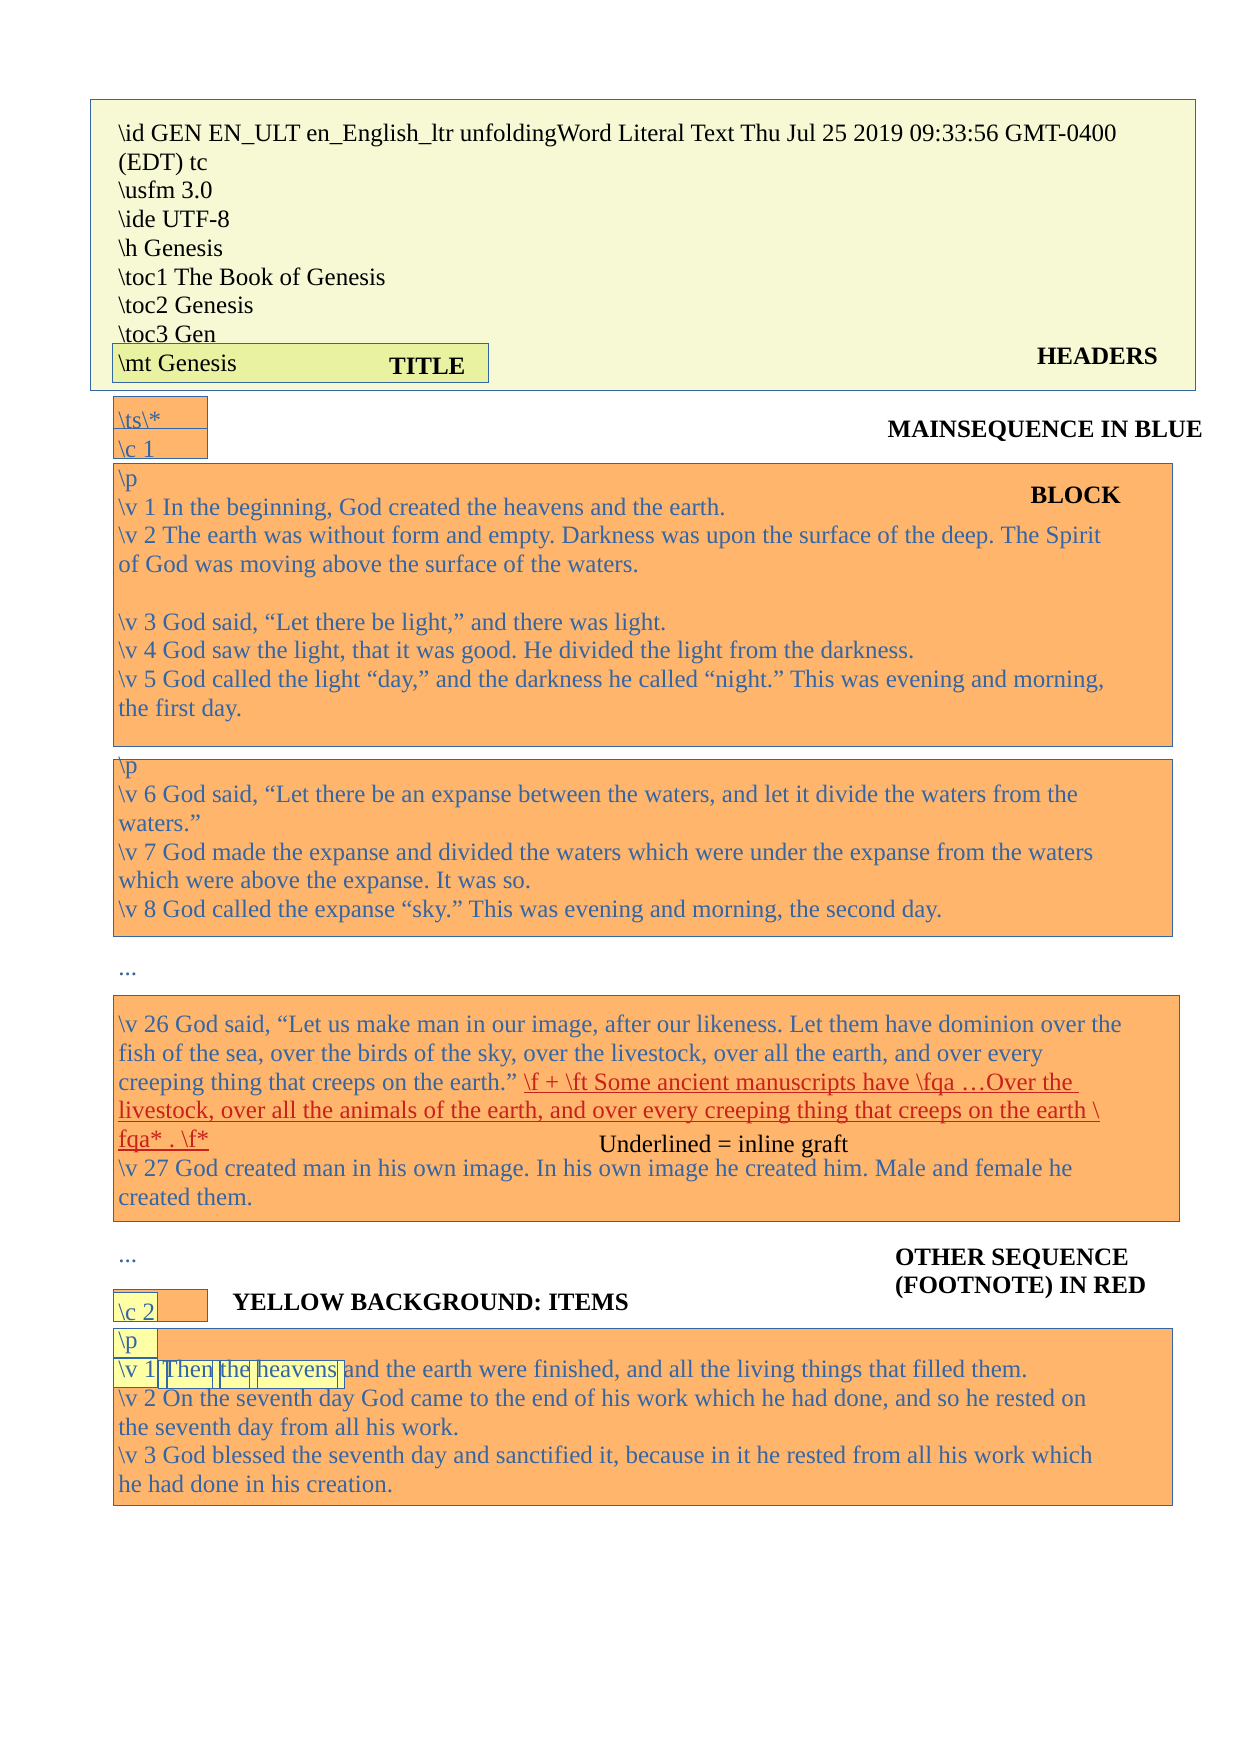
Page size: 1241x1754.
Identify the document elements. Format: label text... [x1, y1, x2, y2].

text \ts\* [992, 422, 1001, 434]
text ... [118, 1239, 1122, 1268]
text \c 2 [118, 1297, 1122, 1326]
text ... [118, 952, 1122, 981]
text \p [118, 751, 1122, 759]
text \c 1 [118, 434, 1122, 463]
text \ts\* [208, 406, 1122, 434]
